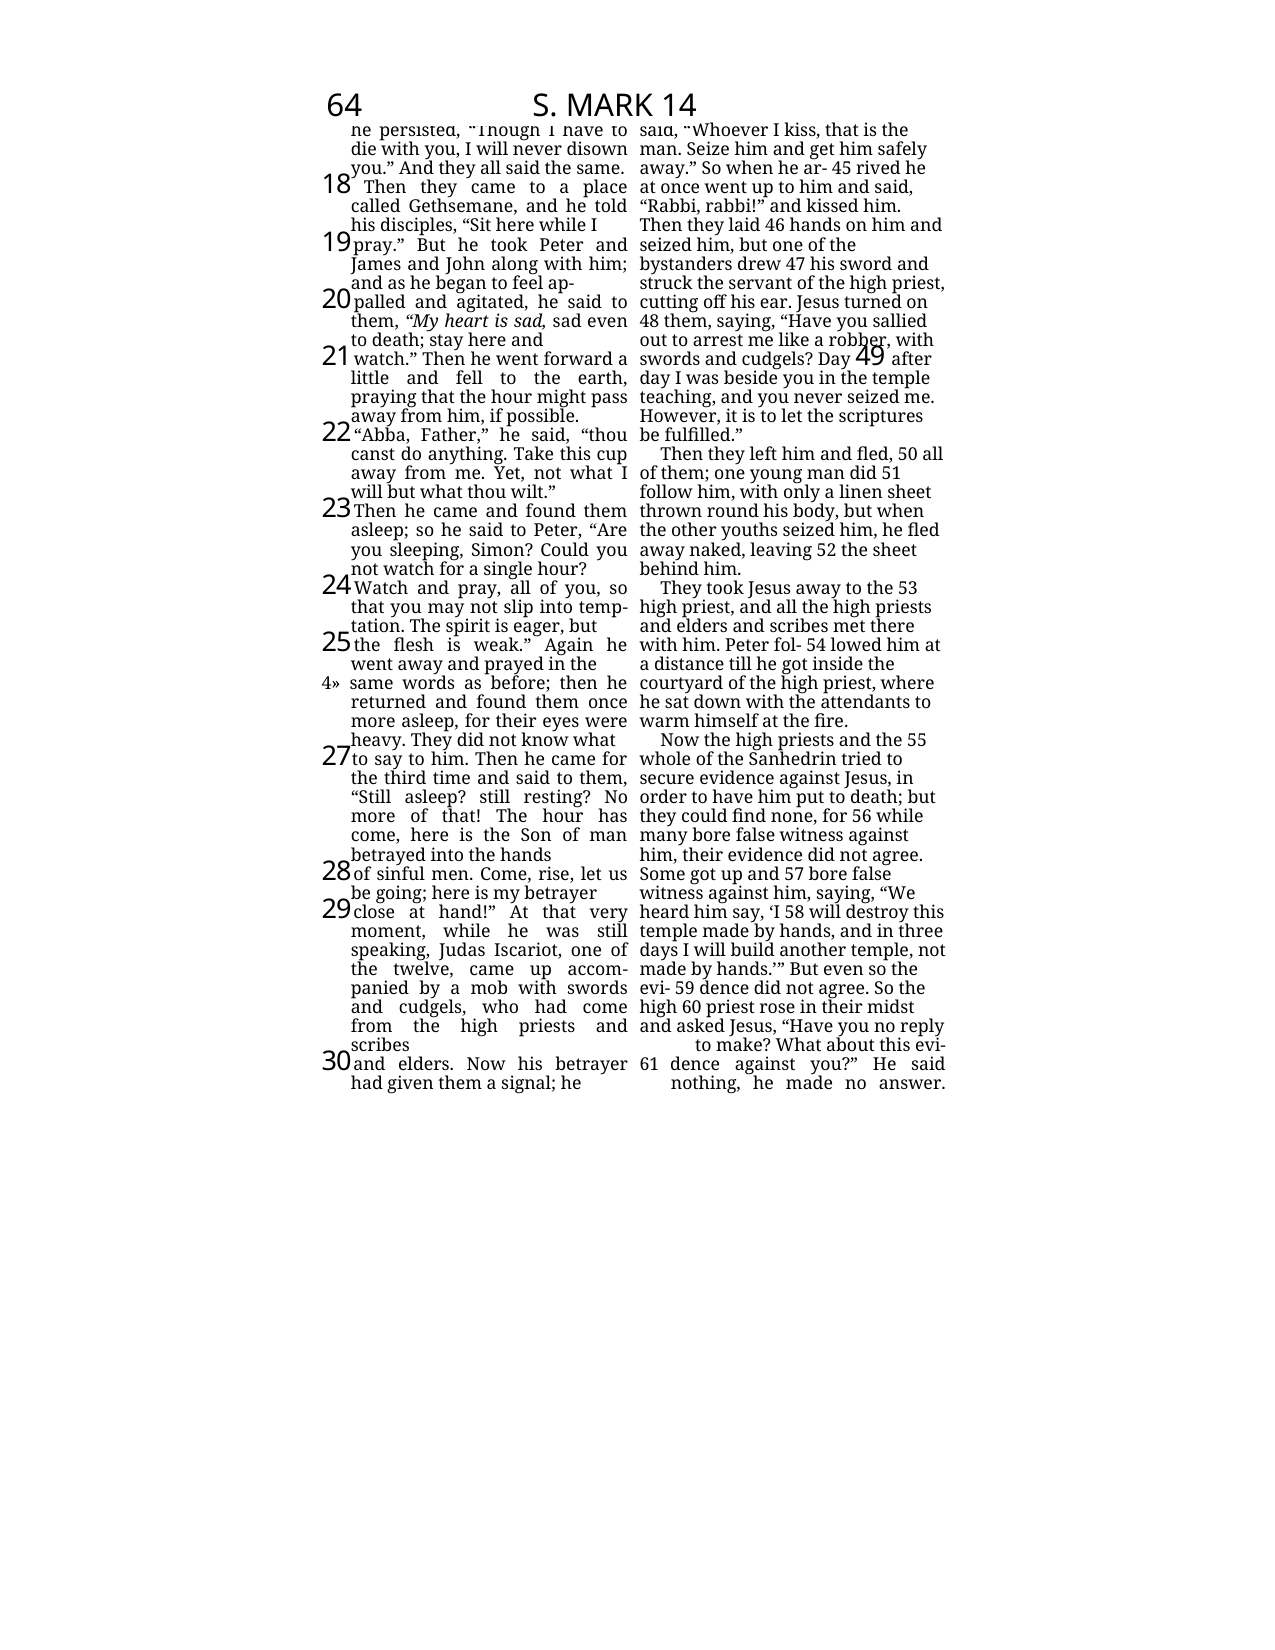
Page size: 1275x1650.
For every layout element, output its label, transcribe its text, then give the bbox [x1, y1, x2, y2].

list palled and agitated, he said to them, “My heart is sad, sad even to death; stay here and [321, 293, 628, 350]
list and elders. Now his betrayer had given them a signal; he [321, 1055, 628, 1093]
list Watch and pray, all of you, so that you may not slip into temp­tation. The spirit is eager, but [321, 579, 628, 636]
text Then they left him and fled, 50 all of them; one young man did 51 follow him, with only a linen sheet thrown round his body, but when the other youths seized him, he fled away naked, leaving 52 the sheet behind him. [639, 445, 946, 579]
list watch.” Then he went forward a little and fell to the earth, praying that the hour might pass away from him, if possible. [321, 350, 628, 426]
text to make? What about this evi- [639, 1036, 946, 1055]
list the flesh is weak.” Again he went away and prayed in the [321, 636, 628, 674]
text Now the high priests and the 55 whole of the Sanhedrin tried to secure evidence against Jesus, in order to have him put to death; but they could find none, for 56 while many bore false witness against him, their evidence did not agree. Some got up and 57 bore false witness against him, saying, “We heard him say, ‘I 58 will destroy this temple made by hands, and in three days I will build another temple, not made by hands.’” But even so the evi- 59 dence did not agree. So the high 60 priest rose in their midst and asked Jesus, “Have you no reply [639, 731, 946, 1036]
text said, “Whoever I kiss, that is the man. Seize him and get him safely away.” So when he ar- 45 rived he at once went up to him and said, “Rabbi, rabbi!” and kissed him. Then they laid 46 hands on him and seized him, but one of the bystanders drew 47 his sword and struck the serv­ant of the high priest, cutting off his ear. Jesus turned on 48 them, saying, “Have you sallied out to arrest me like a robber, with swords and cudgels? Day 49 after day I was beside you in the temple teaching, and you never seized me. However, it is to let the scriptures be fulfilled.” [639, 121, 946, 445]
text 4» same words as before; then he returned and found them once more asleep, for their eyes were heavy. They did not know what [321, 674, 628, 750]
list pray.” But he took Peter and James and John along with him; and as he began to feel ap- [321, 236, 628, 293]
text he persisted, “Though I have to die with you, I will never dis­own you.” And they all said the same. [351, 126, 628, 178]
list Then they came to a place called Gethsemane, and he told his disciples, “Sit here while I [321, 178, 628, 236]
list of sinful men. Come, rise, let us be going; here is my betrayer [321, 865, 628, 903]
list close at hand!” At that very moment, while he was still speaking, Judas Iscariot, one of the twelve, came up accom­panied by a mob with swords and cudgels, who had come from the high priests and scribes [321, 903, 628, 1055]
list “Abba, Father,” he said, “thou canst do anything. Take this cup away from me. Yet, not what I will but what thou wilt.” [321, 426, 628, 503]
list to say to him. Then he came for the third time and said to them, “Still asleep? still rest­ing? No more of that! The hour has come, here is the Son of man betrayed into the hands [321, 750, 628, 865]
text They took Jesus away to the 53 high priest, and all the high priests and elders and scribes met there with him. Peter fol- 54 lowed him at a distance till he got inside the courtyard of the high priest, where he sat down with the attendants to warm himself at the fire. [639, 579, 946, 731]
list Then he came and found them asleep; so he said to Peter, “Are you sleeping, Simon? Could you not watch for a single hour? [321, 503, 628, 579]
list dence against you?” He said nothing, he made no answer. [639, 1055, 946, 1093]
